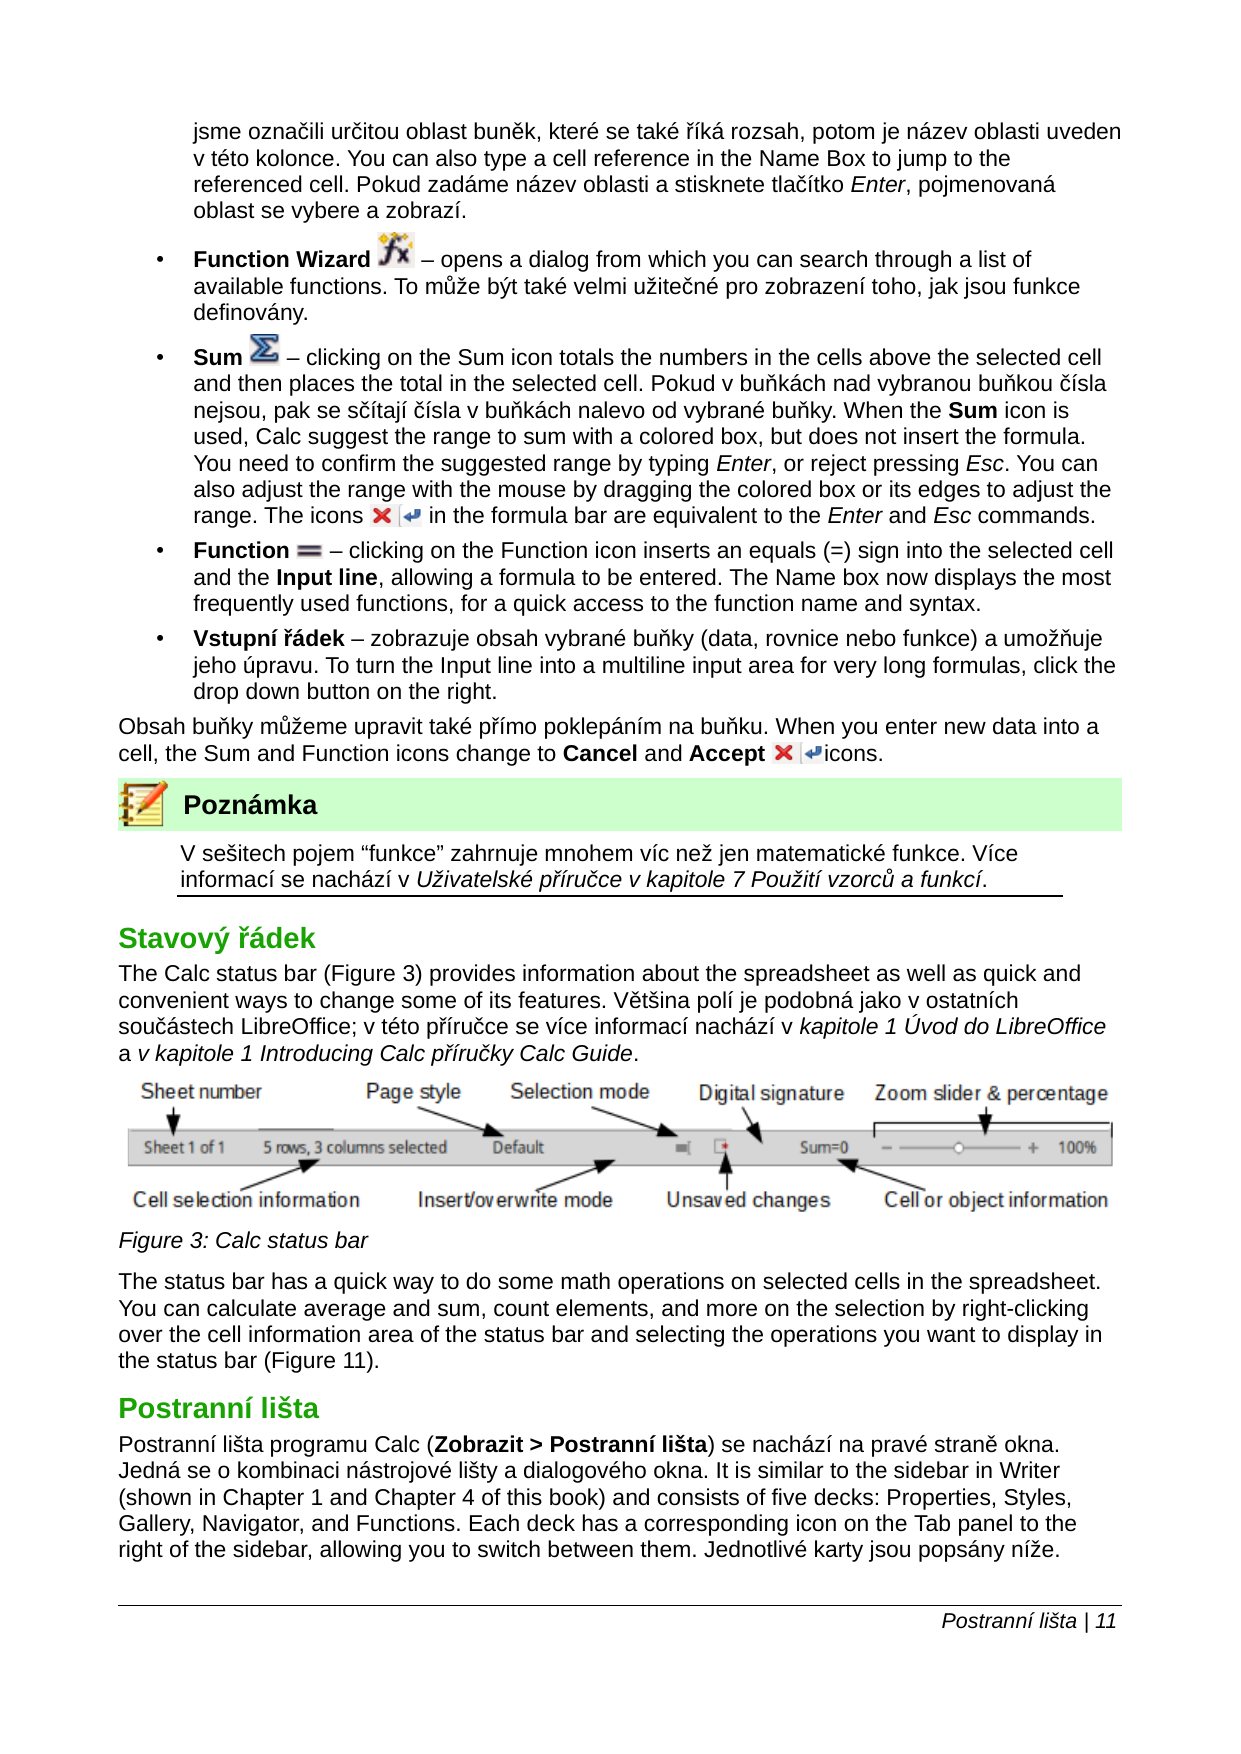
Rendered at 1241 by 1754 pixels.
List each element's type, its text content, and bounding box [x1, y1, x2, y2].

picture [377, 232, 415, 268]
subtitle Poznámka [118, 778, 1122, 831]
list jsme označili určitou oblast buněk, které se také říká rozsah, potom je název oblasti uveden v této kolonce. You can also type a cell reference in the Name Box to jump to the referenced cell. Pokud zadáme název oblasti a stisknete tlačítko Enter, pojmenovaná oblast se vybere a zobrazí. [156, 118, 1122, 223]
picture [249, 334, 281, 366]
subtitle Postranní lišta [118, 1391, 1122, 1425]
text Figure 3: Calc status bar [118, 1227, 1122, 1253]
subtitle Stavový řádek [118, 921, 1122, 954]
text V sešitech pojem “funkce” zahrnuje mnohem víc než jen matematické funkce. Více informací se nachází v Uživatelské příručce v kapitole 7 Použití vzorců a funkcí. [177, 836, 1063, 895]
text Obsah buňky můžeme upravit také přímo poklepáním na buňku. When you enter new data into a cell, the Sum and Function icons change to Cancel and Accept icons. [118, 713, 1122, 766]
text Postranní lišta programu Calc (Zobrazit > Postranní lišta) se nachází na pravé straně okna. Jedná se o kombinaci nástrojové lišty a dialogového okna. It is similar to the sidebar in Writer (shown in Chapter 1 and Chapter 4 of this book) and consists of five decks: Properties, Styles, Gallery, Navigator, and Functions. Each deck has a corresponding icon on the Tab panel to the right of the sidebar, allowing you to switch between them. Jednotlivé karty jsou popsány níže. [118, 1431, 1122, 1563]
picture [369, 504, 423, 527]
list Function – clicking on the Function icon inserts an equals (=) sign into the selected cell and the Input line, allowing a formula to be entered. The Name box now displays the most frequently used functions, for a quick access to the function name and syntax. [156, 537, 1122, 616]
list Function Wizard – opens a dialog from which you can search through a list of available functions. To může být také velmi užitečné pro zobrazení toho, jak jsou funkce definovány. [156, 232, 1122, 325]
text The Calc status bar (Figure 3) provides information about the spreadsheet as well as quick and convenient ways to change some of its features. Většina polí je podobná jako v ostatních součástech LibreOffice; v této příručce se více informací nachází v kapitole 1 Úvod do LibreOffice a v kapitole 1 Introducing Calc příručky Calc Guide. [118, 960, 1122, 1066]
list Vstupní řádek – zobrazuje obsah vybrané buňky (data, rovnice nebo funkce) a umožňuje jeho úpravu. To turn the Input line into a multiline input area for very long formulas, click the drop down button on the right. [156, 625, 1122, 704]
text The status bar has a quick way to do some math operations on selected cells in the spreadsheet. You can calculate average and sum, count elements, and more on the selection by right-clicking over the cell information area of the status bar and selecting the operations you want to display in the status bar (Figure 10). [118, 1268, 1122, 1374]
picture [771, 742, 824, 764]
picture [296, 544, 324, 559]
picture [119, 779, 170, 830]
list Sum – clicking on the Sum icon totals the numbers in the cells above the selected cell and then places the total in the selected cell. Pokud v buňkách nad vybranou buňkou čísla nejsou, pak se sčítají čísla v buňkách nalevo od vybrané buňky. When the Sum icon is used, Calc suggest the range to sum with a colored box, but does not insert the formula. You need to confirm the suggested range by typing Enter, or reject pressing Esc. You can also adjust the range with the mouse by dragging the colored box or its edges to adjust the range. The icons in the formula bar are equivalent to the Enter and Esc commands. [156, 334, 1122, 528]
picture [127, 1078, 1113, 1215]
